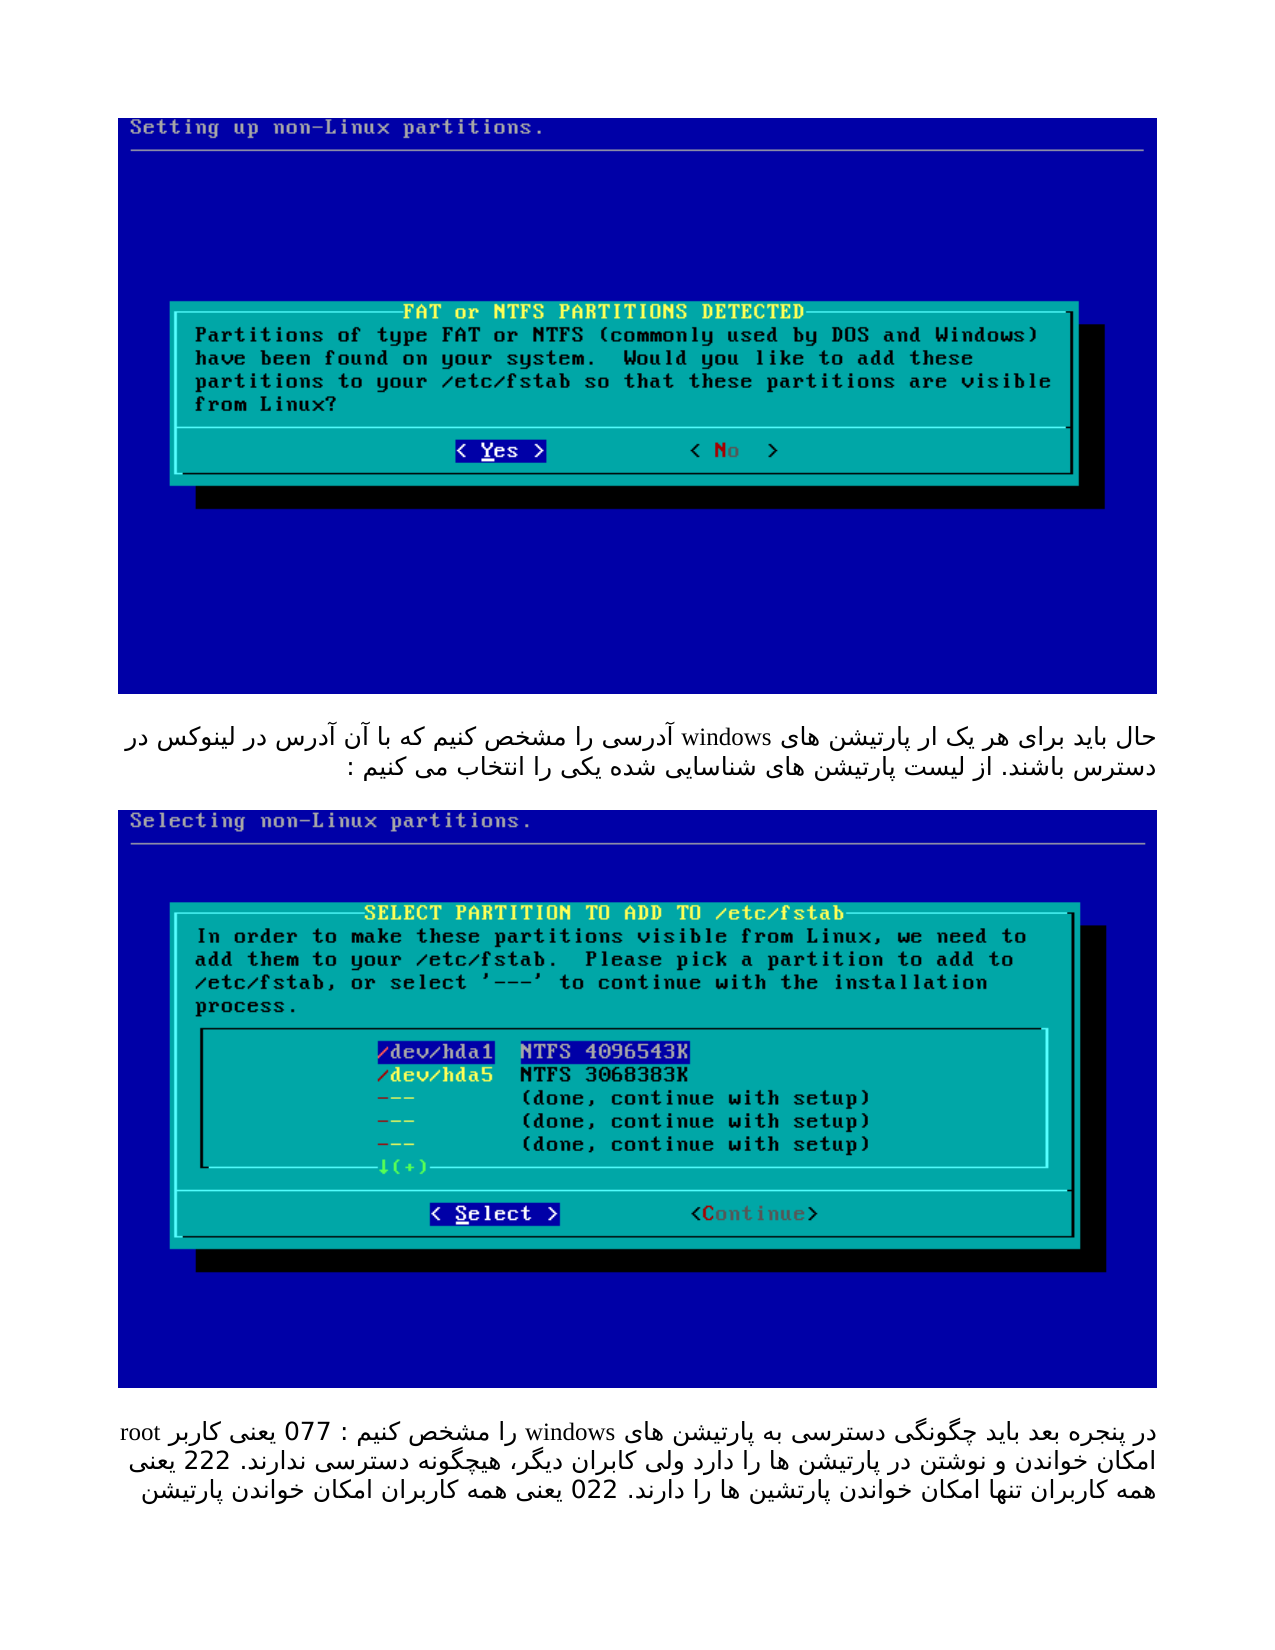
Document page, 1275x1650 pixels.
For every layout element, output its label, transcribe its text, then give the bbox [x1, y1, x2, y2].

picture [118, 118, 1157, 694]
text در پنجره بعد باید چگونگی دسترسی به پارتیشن های windows را مشخص کنیم : 077 یعنی کاربر root امکان خواندن و نوشتن در پارتیشن ها را دارد ولی کابران دیگر، هیچگونه دسترسی ندارند. 222 یعنی همه کاربران تنها امکان خواندن پارتشین ها را دارند. 022 یعنی همه کاربران امکان خواندن پارتیشن ها را دارند و تنها کاربر root امکان نوشتن دارد. 000 تمام کاربران امکان خواندن و نوشتن را دارند. [118, 1417, 1157, 1504]
text حال باید برای هر یک ار پارتیشن های windows آدرسی را مشخص کنیم که با آن آدرس در لینوکس در دسترس باشند. از لیست پارتیشن های شناسایی شده یکی را انتخاب می کنیم : [118, 722, 1157, 781]
picture [118, 810, 1157, 1388]
